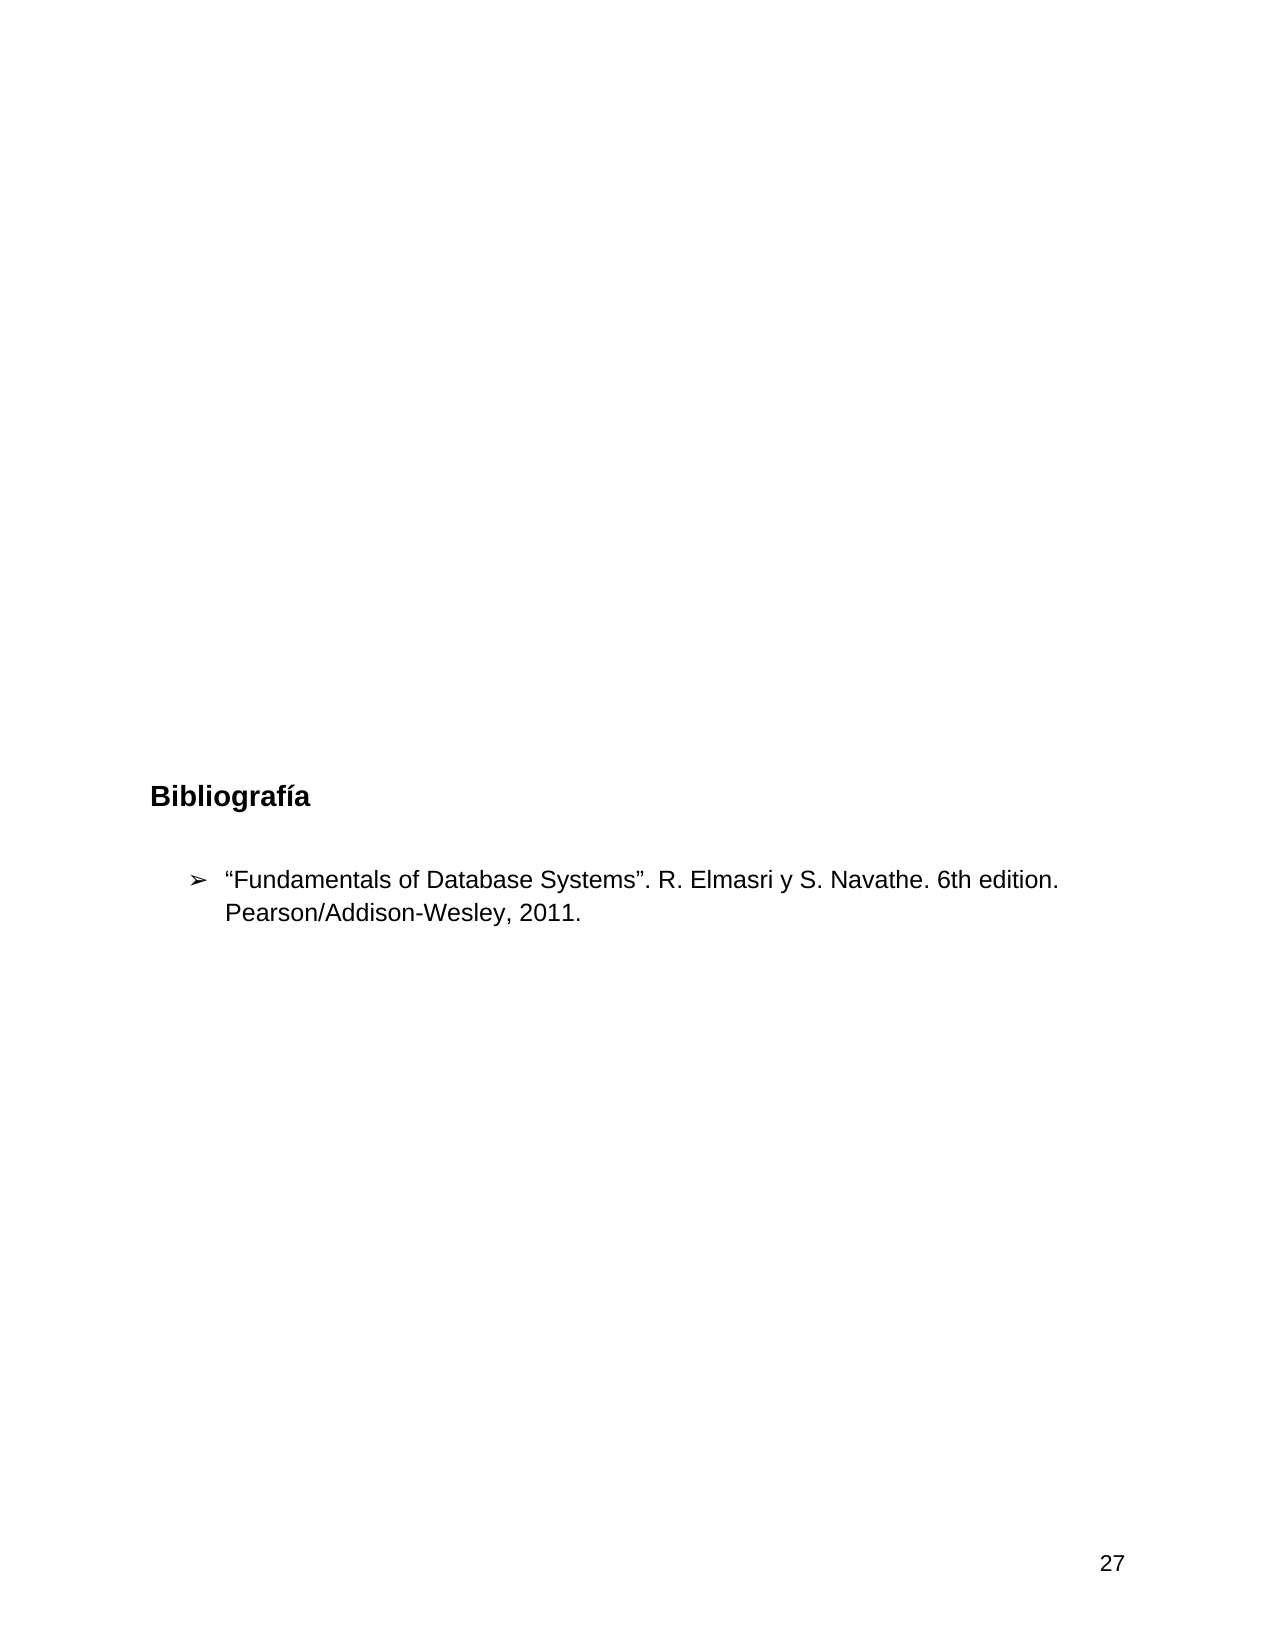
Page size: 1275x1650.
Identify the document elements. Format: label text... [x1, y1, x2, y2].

list “Fundamentals of Database Systems”. R. Elmasri y S. Navathe. 6th edition. Pearson/Addison-Wesley, 2011. [187, 866, 1125, 927]
text Bibliografía [150, 780, 1125, 813]
